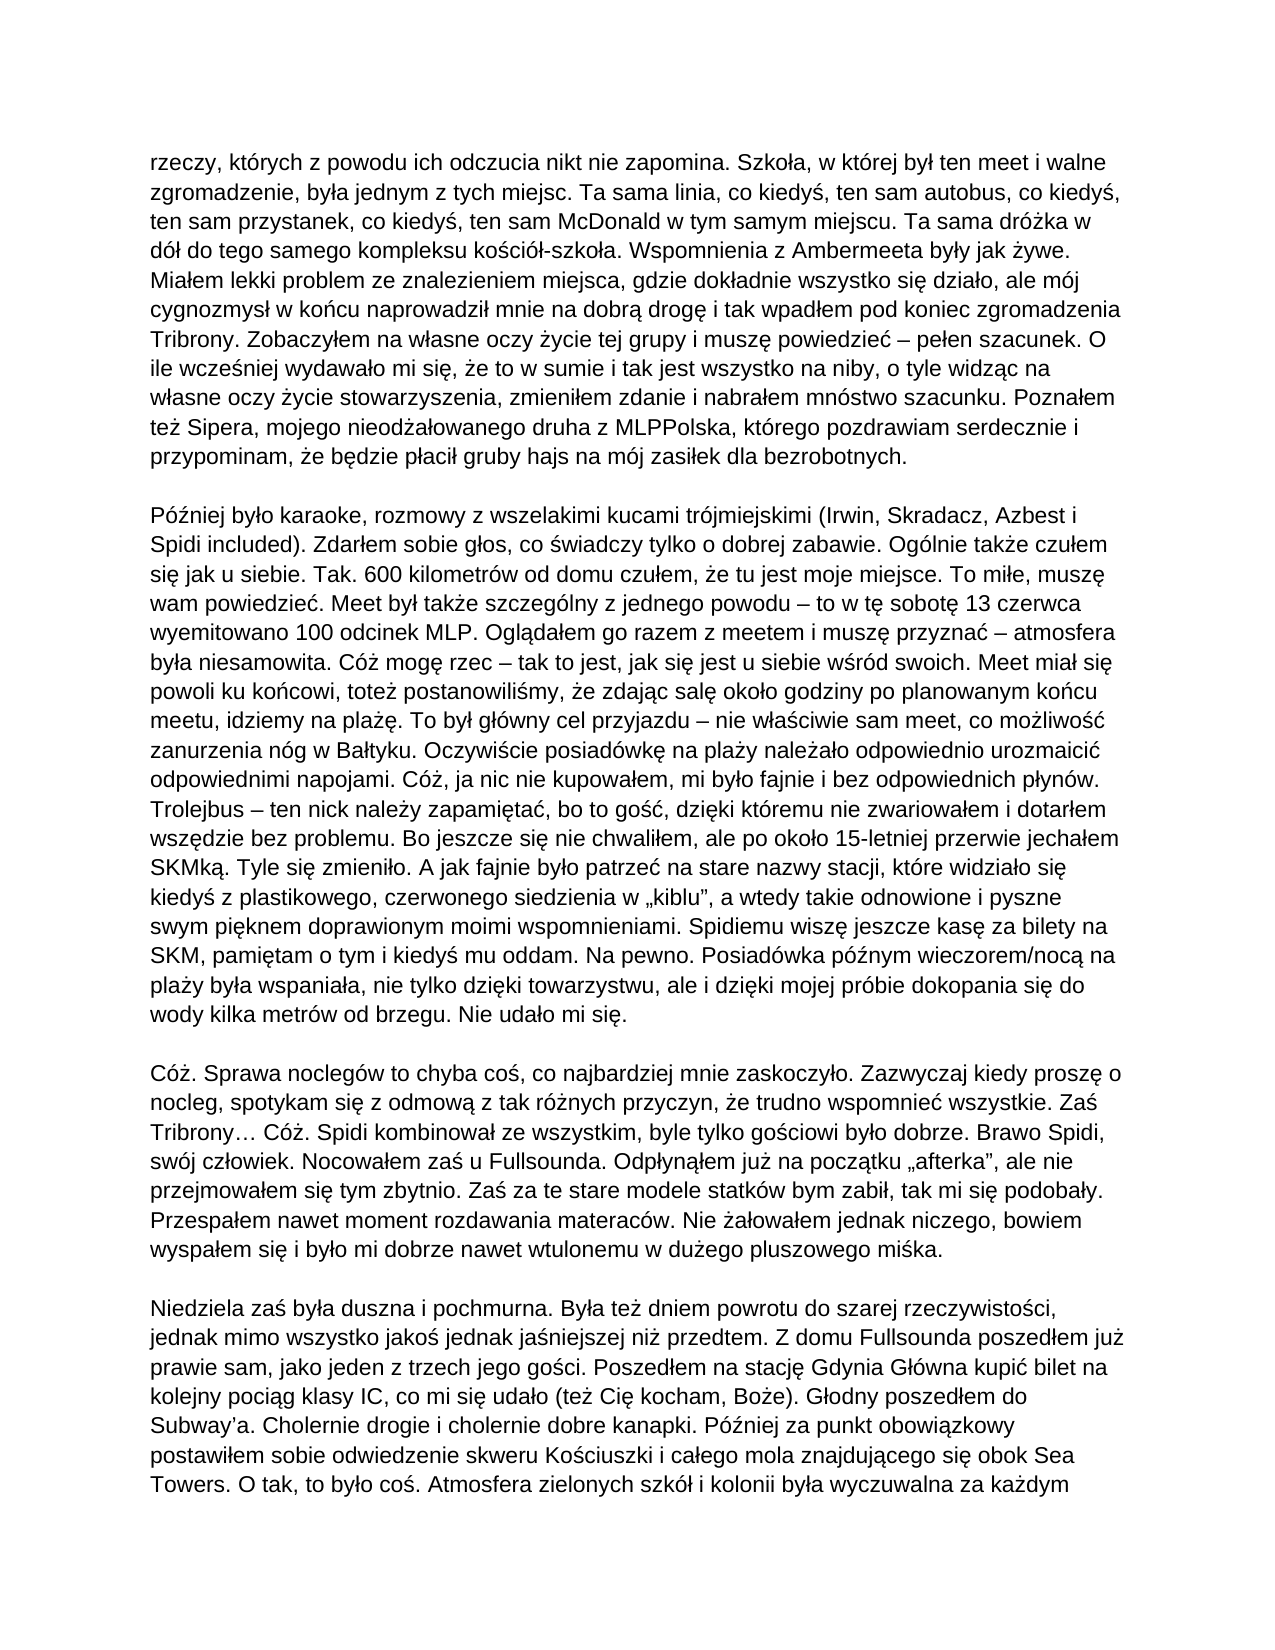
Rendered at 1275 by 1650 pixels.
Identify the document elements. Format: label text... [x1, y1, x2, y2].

text Niedziela zaś była duszna i pochmurna. Była też dniem powrotu do szarej rzeczywistości, jednak mimo wszystko jakoś jednak jaśniejszej niż przedtem. Z domu Fullsounda poszedłem już prawie sam, jako jeden z trzech jego gości. Poszedłem na stację Gdynia Główna kupić bilet na kolejny pociąg klasy IC, co mi się udało (też Cię kocham, Boże). Głodny poszedłem do Subway’a. Cholernie drogie i cholernie dobre kanapki. Później za punkt obowiązkowy postawiłem sobie odwiedzenie skweru Kościuszki i całego mola znajdującego się obok Sea Towers. O tak, to było coś. Atmosfera zielonych szkół i kolonii była wyczuwalna za każdym [150, 1296, 1125, 1497]
text rzeczy, których z powodu ich odczucia nikt nie zapomina. Szkoła, w której był ten meet i walne zgromadzenie, była jednym z tych miejsc. Ta sama linia, co kiedyś, ten sam autobus, co kiedyś, ten sam przystanek, co kiedyś, ten sam McDonald w tym samym miejscu. Ta sama dróżka w dół do tego samego kompleksu kościół-szkoła. Wspomnienia z Ambermeeta były jak żywe. Miałem lekki problem ze znalezieniem miejsca, gdzie dokładnie wszystko się działo, ale mój cygnozmysł w końcu naprowadził mnie na dobrą drogę i tak wpadłem pod koniec zgromadzenia Tribrony. Zobaczyłem na własne oczy życie tej grupy i muszę powiedzieć – pełen szacunek. O ile wcześniej wydawało mi się, że to w sumie i tak jest wszystko na niby, o tyle widząc na własne oczy życie stowarzyszenia, zmieniłem zdanie i nabrałem mnóstwo szacunku. Poznałem też Sipera, mojego nieodżałowanego druha z MLPPolska, którego pozdrawiam serdecznie i przypominam, że będzie płacił gruby hajs na mój zasiłek dla bezrobotnych. [150, 150, 1125, 469]
text Później było karaoke, rozmowy z wszelakimi kucami trójmiejskimi (Irwin, Skradacz, Azbest i Spidi included). Zdarłem sobie głos, co świadczy tylko o dobrej zabawie. Ogólnie także czułem się jak u siebie. Tak. 600 kilometrów od domu czułem, że tu jest moje miejsce. To miłe, muszę wam powiedzieć. Meet był także szczególny z jednego powodu – to w tę sobotę 13 czerwca wyemitowano 100 odcinek MLP. Oglądałem go razem z meetem i muszę przyznać – atmosfera była niesamowita. Cóż mogę rzec – tak to jest, jak się jest u siebie wśród swoich. Meet miał się powoli ku końcowi, toteż postanowiliśmy, że zdając salę około godziny po planowanym końcu meetu, idziemy na plażę. To był główny cel przyjazdu – nie właściwie sam meet, co możliwość zanurzenia nóg w Bałtyku. Oczywiście posiadówkę na plaży należało odpowiednio urozmaicić odpowiednimi napojami. Cóż, ja nic nie kupowałem, mi było fajnie i bez odpowiednich płynów. Trolejbus – ten nick należy zapamiętać, bo to gość, dzięki któremu nie zwariowałem i dotarłem wszędzie bez problemu. Bo jeszcze się nie chwaliłem, ale po około 15-letniej przerwie jechałem SKMką. Tyle się zmieniło. A jak fajnie było patrzeć na stare nazwy stacji, które widziało się kiedyś z plastikowego, czerwonego siedzienia w „kiblu”, a wtedy takie odnowione i pyszne swym pięknem doprawionym moimi wspomnieniami. Spidiemu wiszę jeszcze kasę za bilety na SKM, pamiętam o tym i kiedyś mu oddam. Na pewno. Posiadówka późnym wieczorem/nocą na plaży była wspaniała, nie tylko dzięki towarzystwu, ale i dzięki mojej próbie dokopania się do wody kilka metrów od brzegu. Nie udało mi się. [150, 502, 1125, 1027]
text Cóż. Sprawa noclegów to chyba coś, co najbardziej mnie zaskoczyło. Zazwyczaj kiedy proszę o nocleg, spotykam się z odmową z tak różnych przyczyn, że trudno wspomnieć wszystkie. Zaś Tribrony… Cóż. Spidi kombinował ze wszystkim, byle tylko gościowi było dobrze. Brawo Spidi, swój człowiek. Nocowałem zaś u Fullsounda. Odpłynąłem już na początku „afterka”, ale nie przejmowałem się tym zbytnio. Zaś za te stare modele statków bym zabił, tak mi się podobały. Przespałem nawet moment rozdawania materaców. Nie żałowałem jednak niczego, bowiem wyspałem się i było mi dobrze nawet wtulonemu w dużego pluszowego miśka. [150, 1061, 1125, 1262]
